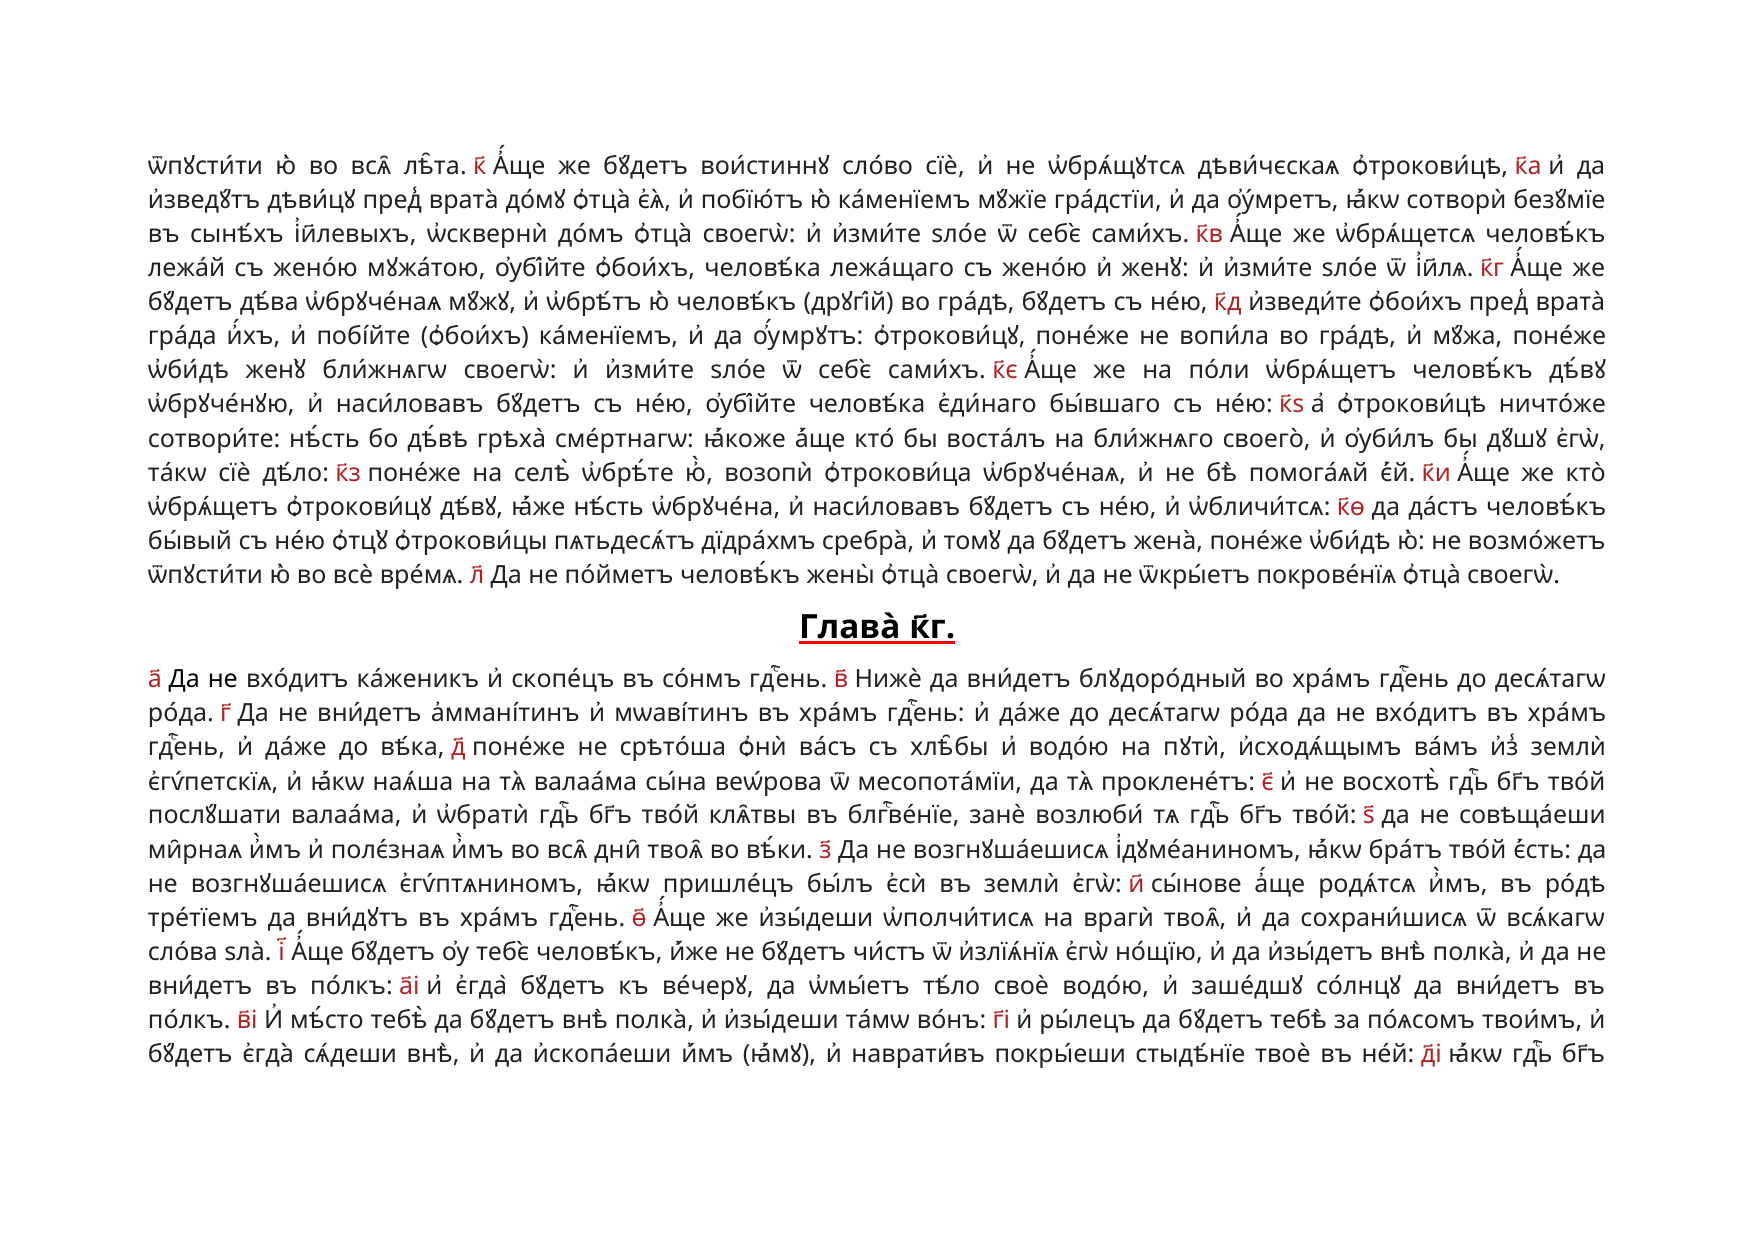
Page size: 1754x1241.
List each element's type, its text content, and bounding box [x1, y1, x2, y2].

text ѿпꙋсти́ти ю҆̀ во всѧ̑ лѣ̑та. к҃ А҆́ще же бꙋ́детъ вои́стиннꙋ сло́во сїѐ, и҆ не ѡ҆брѧ́щꙋтсѧ дѣви́чєскаѧ ѻ҆трокови́цѣ, к҃а и҆ да и҆зведꙋ́тъ дѣви́цꙋ пред̾ врата̀ до́мꙋ ѻ҆тца̀ є҆ѧ̀, и҆ побїю́тъ ю҆̀ ка́менїемъ мꙋ́жїе гра́дстїи, и҆ да ѹ҆́мретъ, ꙗ҆́кѡ сотворѝ безꙋ́мїе въ сынѣ́хъ і҆и҃левыхъ, ѡ҆сквернѝ до́мъ ѻ҆тца̀ своегѡ̀: и҆ и҆зми́те ѕло́е ѿ себє̀ сами́хъ. к҃в А҆́ще же ѡ҆брѧ́щетсѧ человѣ́къ лежа́й съ жено́ю мꙋжа́тою, ѹ҆бі́йте ѻ҆бои́хъ, человѣ́ка лежа́щаго съ жено́ю и҆ женꙋ̀: и҆ и҆зми́те ѕло́е ѿ і҆и҃лѧ. к҃г А҆́ще же бꙋ́детъ дѣ́ва ѡ҆брꙋче́наѧ мꙋ́жꙋ, и҆ ѡ҆брѣ́тъ ю҆̀ человѣ́къ (дрꙋгі́й) во гра́дѣ, бꙋ́детъ съ не́ю, к҃д и҆зведи́те ѻ҆бои́хъ пред̾ врата̀ гра́да и҆́хъ, и҆ побі́йте (ѻ҆бои́хъ) ка́менїемъ, и҆ да ѹ҆́мрꙋтъ: ѻ҆трокови́цꙋ, поне́же не вопи́ла во гра́дѣ, и҆ мꙋ́жа, поне́же ѡ҆би́дѣ женꙋ̀ бли́жнѧгѡ своегѡ̀: и҆ и҆зми́те ѕло́е ѿ себє̀ сами́хъ. к҃є А҆́ще же на по́ли ѡ҆брѧ́щетъ человѣ́къ дѣ́вꙋ ѡ҆брꙋче́нꙋю, и҆ наси́ловавъ бꙋ́детъ съ не́ю, ѹ҆бі́йте человѣ́ка є҆ди́наго бы́вшаго съ не́ю: к҃ѕ а҆ ѻ҆трокови́цѣ ничто́же сотвори́те: нѣ́сть бо дѣ́вѣ грѣха̀ сме́ртнагѡ: ꙗ҆́коже а҆́ще кто́ бы воста́лъ на бли́жнѧго своего̀, и҆ ѹ҆би́лъ бы дꙋ́шꙋ є҆гѡ̀, та́кѡ сїѐ дѣ́ло: к҃з поне́же на селѣ̀ ѡ҆брѣ́те ю҆̀, возопѝ ѻ҆трокови́ца ѡ҆брꙋче́наѧ, и҆ не бѣ̀ помога́ѧй є҆́й. к҃и А҆́ще же кто̀ ѡ҆брѧ́щетъ ѻ҆трокови́цꙋ дѣ́вꙋ, ꙗ҆́же нѣ́сть ѡ҆брꙋче́на, и҆ наси́ловавъ бꙋ́детъ съ не́ю, и҆ ѡ҆бличи́тсѧ: к҃ѳ да да́стъ человѣ́къ бы́вый съ не́ю ѻ҆тцꙋ̀ ѻ҆трокови́цы пѧтьдесѧ́тъ дїдра́хмъ сребра̀, и҆ томꙋ̀ да бꙋ́детъ жена̀, поне́же ѡ҆би́дѣ ю҆̀: не возмо́жетъ ѿпꙋсти́ти ю҆̀ во всѐ вре́мѧ. л҃ Да не по́йметъ человѣ́къ жены̀ ѻ҆тца̀ своегѡ̀, и҆ да не ѿкры́етъ покрове́нїѧ ѻ҆тца̀ своегѡ̀. [148, 148, 1606, 591]
text а҃ Да не вхо́дитъ ка́женикъ и҆ скопе́цъ въ со́нмъ гдⷭ҇ень. в҃ Нижѐ да вни́детъ блꙋдоро́дный во хра́мъ гдⷭ҇ень до десѧ́тагѡ ро́да. г҃ Да не вни́детъ а҆ммані́тинъ и҆ мѡаві́тинъ въ хра́мъ гдⷭ҇ень: и҆ да́же до десѧ́тагѡ ро́да да не вхо́дитъ въ хра́мъ гдⷭ҇ень, и҆ да́же до вѣ́ка, д҃ поне́же не срѣто́ша ѻ҆нѝ ва́съ съ хлѣ̑бы и҆ водо́ю на пꙋтѝ, и҆сходѧ́щымъ ва́мъ и҆з̾ землѝ є҆гѵ́петскїѧ, и҆ ꙗ҆́кѡ наѧ́ша на тѧ̀ валаа́ма сы́на веѡ́рова ѿ месопота́мїи, да тѧ̀ проклене́тъ: є҃ и҆ не восхотѣ̀ гдⷭ҇ь бг҃ъ тво́й послꙋ́шати валаа́ма, и҆ ѡ҆братѝ гдⷭ҇ь бг҃ъ тво́й клѧ̑твы въ блгⷭ҇ве́нїе, занѐ возлюби́ тѧ гдⷭ҇ь бг҃ъ тво́й: ѕ҃ да не совѣща́еши ми̑рнаѧ и҆̀мъ и҆ полє́знаѧ и҆̀мъ во всѧ̑ дни̑ твоѧ̑ во вѣ́ки. з҃ Да не возгнꙋша́ешисѧ і҆дꙋме́аниномъ, ꙗ҆́кѡ бра́тъ тво́й є҆́сть: да не возгнꙋша́ешисѧ є҆гѵ́птѧниномъ, ꙗ҆́кѡ пришле́цъ бы́лъ є҆сѝ въ землѝ є҆гѡ̀: и҃ сы́нове а҆́ще родѧ́тсѧ и҆̀мъ, въ ро́дѣ тре́тїемъ да вни́дꙋтъ въ хра́мъ гдⷭ҇ень. ѳ҃ А҆́ще же и҆зы́деши ѡ҆полчи́тисѧ на врагѝ твоѧ̑, и҆ да сохрани́шисѧ ѿ всѧ́кагѡ сло́ва ѕла̀. і҃ А҆́ще бꙋ́детъ ѹ҆ тебє̀ человѣ́къ, и҆́же не бꙋ́детъ чи́стъ ѿ и҆злїѧ́нїѧ є҆гѡ̀ но́щїю, и҆ да и҆зы́детъ внѣ̀ полка̀, и҆ да не вни́детъ въ по́лкъ: а҃і и҆ є҆гда̀ бꙋ́детъ къ ве́черꙋ, да ѡ҆мы́етъ тѣ́ло своѐ водо́ю, и҆ заше́дшꙋ со́лнцꙋ да вни́детъ въ по́лкъ. в҃і И҆ мѣ́сто тебѣ̀ да бꙋ́детъ внѣ̀ полка̀, и҆ и҆зы́деши та́мѡ во́нъ: г҃і и҆ ры́лецъ да бꙋ́детъ тебѣ̀ за по́ѧсомъ твои́мъ, и҆ бꙋ́детъ є҆гда̀ сѧ́деши внѣ̀, и҆ да и҆скопа́еши и҆́мъ (ꙗ҆́мꙋ), и҆ наврати́въ покры́еши стыдѣ́нїе твоѐ въ не́й: д҃і ꙗ҆́кѡ гдⷭ҇ь бг҃ъ [148, 661, 1606, 1070]
text Глава̀ к҃г. [148, 603, 1606, 648]
